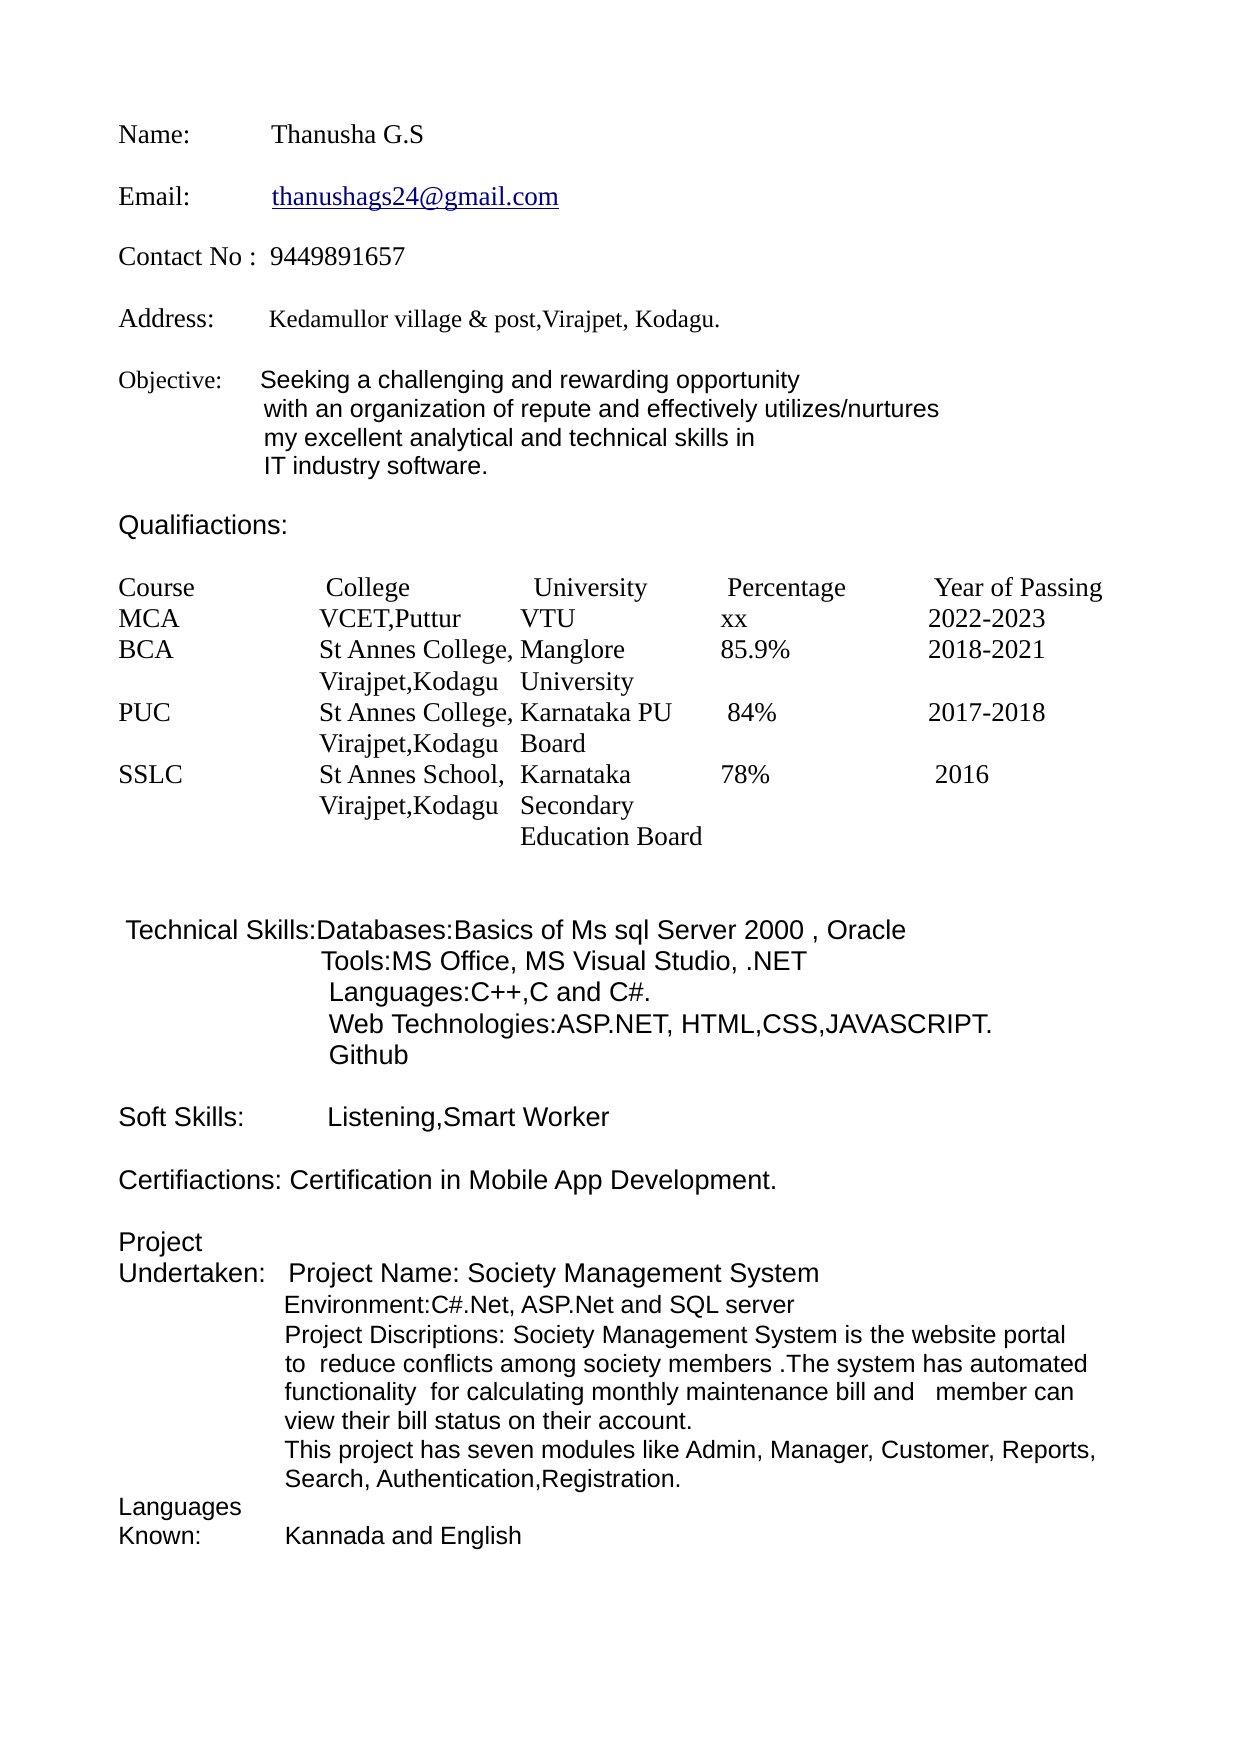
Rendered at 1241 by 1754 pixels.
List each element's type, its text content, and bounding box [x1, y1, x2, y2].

text Search, Authentication,Registration. [118, 1463, 1122, 1492]
text Project Discriptions: Society Management System is the website portal [118, 1320, 1122, 1348]
text Email: thanushags24@gmail.com [118, 180, 1122, 212]
text Known: Kannada and English [118, 1521, 1122, 1550]
text functionality for calculating monthly maintenance bill and member can [118, 1377, 1122, 1406]
table_cell Karnataka PU Board [520, 696, 720, 758]
text Github [118, 1039, 1122, 1070]
table_cell 78% [720, 758, 921, 851]
table_header Course [118, 571, 319, 602]
table_header University [520, 571, 720, 602]
text Undertaken: Project Name: Society Management System [118, 1257, 1122, 1288]
table_cell xx [720, 602, 921, 633]
table_cell MCA [118, 602, 319, 633]
text This project has seven modules like Admin, Manager, Customer, Reports, [118, 1435, 1122, 1463]
table_cell BCA [118, 634, 319, 696]
text view their bill status on their account. [118, 1406, 1122, 1435]
table_cell 2022-2023 [921, 602, 1122, 633]
table_cell PUC [118, 696, 319, 758]
text Environment:C#.Net, ASP.Net and SQL server [118, 1288, 1122, 1320]
table_header Percentage [720, 571, 921, 602]
table_cell St Annes School, Virajpet,Kodagu [319, 758, 520, 851]
table_cell St Annes College, Virajpet,Kodagu [319, 696, 520, 758]
text Technical Skills:Databases:Basics of Ms sql Server 2000 , Oracle [118, 914, 1122, 945]
text IT industry software. [118, 451, 1122, 480]
table_cell Karnataka Secondary Education Board [520, 758, 720, 851]
table_cell Manglore University [520, 634, 720, 696]
table_cell 85.9% [720, 634, 921, 696]
table_header College [319, 571, 520, 602]
table_cell 2018-2021 [921, 634, 1122, 696]
table_cell 2016 [921, 758, 1122, 851]
table_cell SSLC [118, 758, 319, 851]
text Soft Skills: Listening,Smart Worker [118, 1101, 1122, 1132]
table_cell 84% [720, 696, 921, 758]
text Contact No : 9449891657 [118, 240, 1122, 271]
text Name: Thanusha G.S [118, 118, 1122, 149]
text Tools:MS Office, MS Visual Studio, .NET Languages:C++,C and C#. Web Technologies:ASP.NET, HTML,CSS,JAVASCRIPT. [118, 945, 1122, 1039]
text Project [118, 1226, 1122, 1257]
table_cell VTU [520, 602, 720, 633]
text Objective: Seeking a challenging and rewarding opportunity [118, 365, 1122, 394]
text Certifiactions: Certification in Mobile App Development. [118, 1164, 1122, 1195]
table_cell St Annes College, Virajpet,Kodagu [319, 634, 520, 696]
text Address: Kedamullor village & post,Virajpet, Kodagu. [118, 303, 1122, 334]
text Languages [118, 1492, 1122, 1521]
text my excellent analytical and technical skills in [118, 422, 1122, 451]
table_cell VCET,Puttur [319, 602, 520, 633]
text with an organization of repute and effectively utilizes/nurtures [118, 394, 1122, 422]
text Qualifiactions: [118, 509, 1122, 540]
text to reduce conflicts among society members .The system has automated [118, 1348, 1122, 1377]
table_cell 2017-2018 [921, 696, 1122, 758]
table_header Year of Passing [921, 571, 1122, 602]
